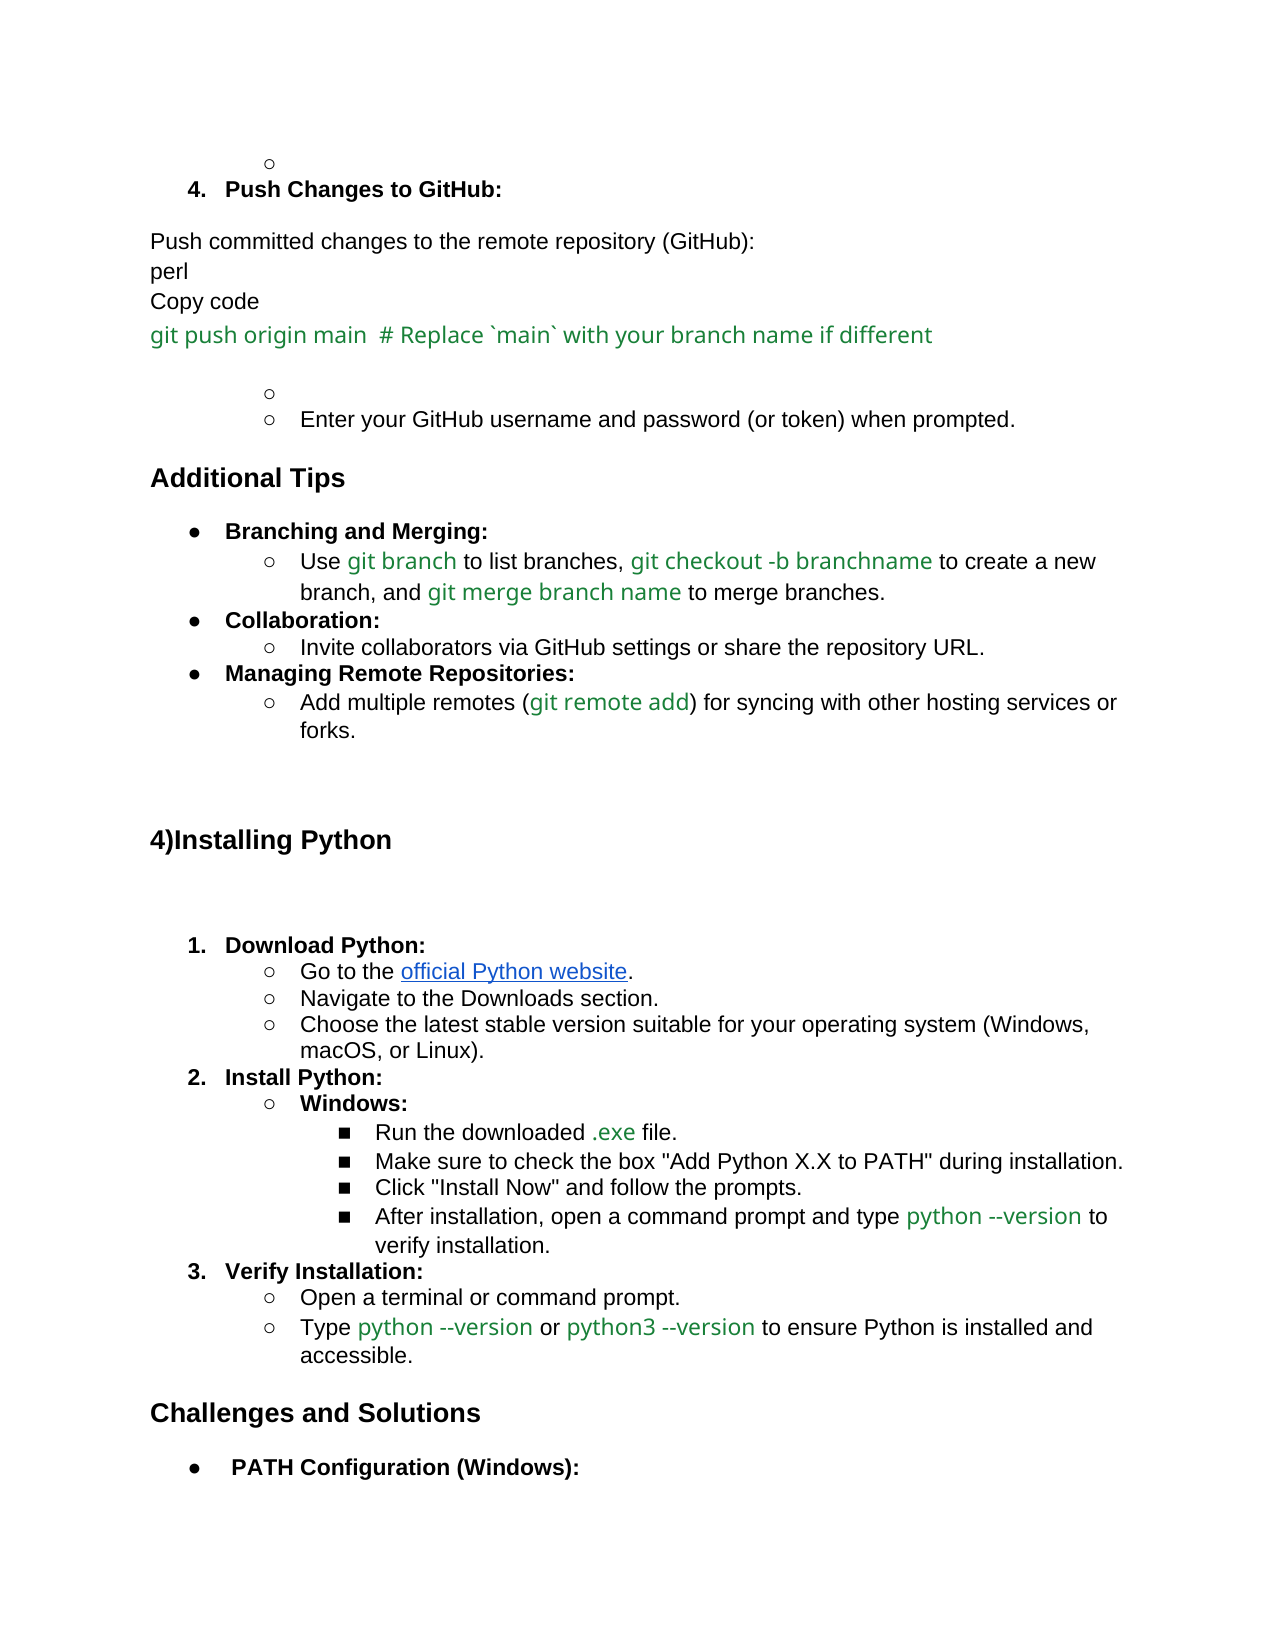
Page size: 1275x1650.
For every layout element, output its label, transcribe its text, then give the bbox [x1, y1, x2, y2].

list Add multiple remotes (git remote add) for syncing with other hosting services or forks. [262, 686, 1125, 744]
list Make sure to check the box "Add Python X.X to PATH" during installation. [337, 1148, 1125, 1174]
subtitle Challenges and Solutions [150, 1397, 1125, 1429]
list Push Changes to GitHub: [187, 176, 1125, 203]
list Use git branch to list branches, git checkout -b branchname to create a new branch, and git merge branch name to merge branches. [262, 544, 1125, 607]
list Managing Remote Repositories: [187, 660, 1125, 686]
list After installation, open a command prompt and type python --version to verify installation. [337, 1200, 1125, 1258]
list Windows: [262, 1090, 1125, 1116]
list Collaboration: [187, 607, 1125, 633]
list Invite collaborators via GitHub settings or share the repository URL. [262, 633, 1125, 660]
list Go to the official Python website. [262, 958, 1125, 984]
text Push committed changes to the remote repository (GitHub): perl Copy code git push origin main # Replace `main` with your branch name if different [150, 228, 1125, 350]
list Choose the latest stable version suitable for your operating system (Windows, macOS, or Linux). [262, 1011, 1125, 1064]
list PATH Configuration (Windows): [187, 1454, 1125, 1480]
list Run the downloaded .exe file. [337, 1116, 1125, 1148]
subtitle 4)Installing Python [150, 824, 1125, 856]
list Type python --version or python3 --version to ensure Python is installed and accessible. [262, 1311, 1125, 1368]
list Navigate to the Downloads section. [262, 984, 1125, 1011]
list Verify Installation: [187, 1258, 1125, 1284]
list Enter your GitHub username and password (or token) when prompted. [262, 406, 1125, 433]
list Install Python: [187, 1064, 1125, 1090]
list Open a terminal or command prompt. [262, 1284, 1125, 1311]
list Download Python: [187, 932, 1125, 958]
subtitle Additional Tips [150, 462, 1125, 493]
list Click "Install Now" and follow the prompts. [337, 1174, 1125, 1200]
list Branching and Merging: [187, 518, 1125, 544]
